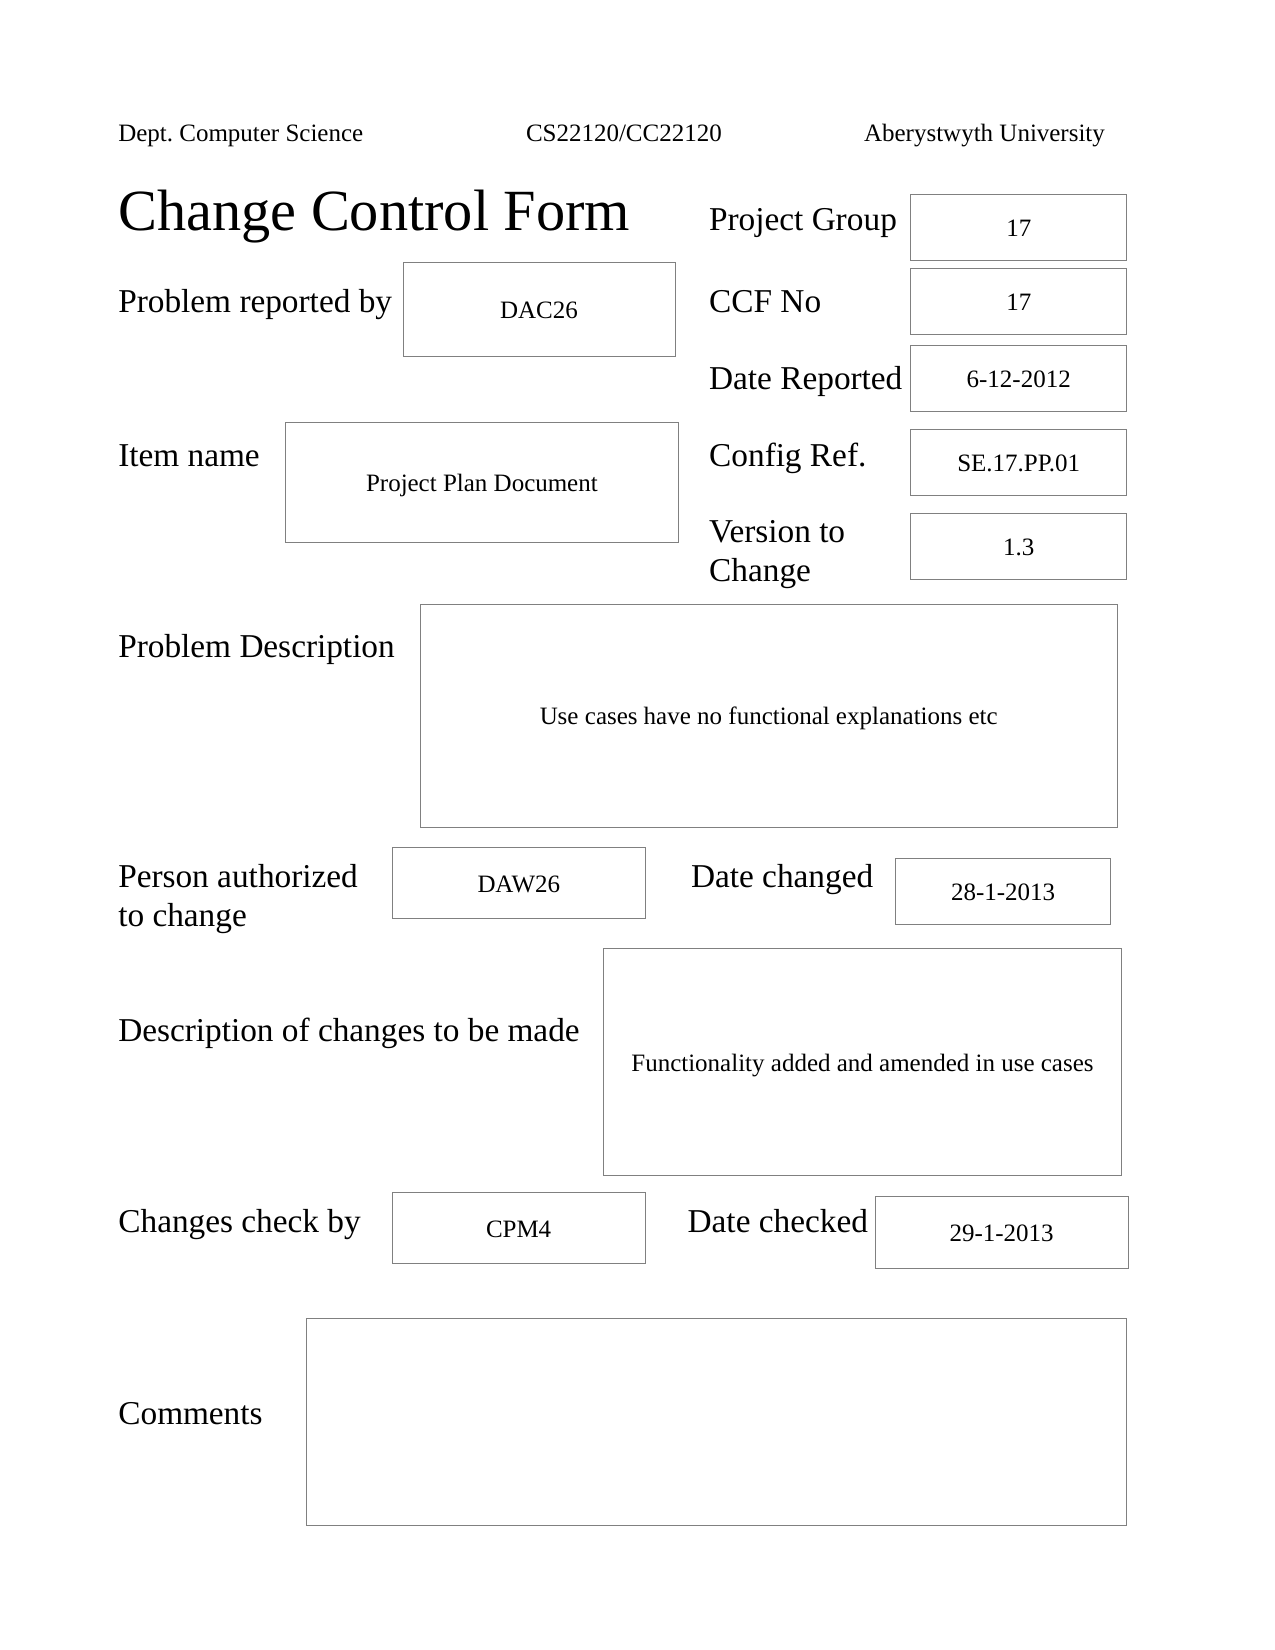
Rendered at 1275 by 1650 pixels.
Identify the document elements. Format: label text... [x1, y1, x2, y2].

text Problem Description [118, 627, 420, 665]
text Date Reported [118, 358, 910, 397]
text Item name [118, 435, 285, 473]
text Description of changes to be made [118, 1010, 603, 1048]
text Config Ref. [679, 435, 910, 473]
text [1127, 282, 1157, 320]
text CCF No [676, 282, 910, 320]
text to change [118, 895, 1157, 933]
text Change Control Form Project Group [118, 176, 1157, 243]
text Version to [118, 512, 1157, 550]
text Change [118, 550, 1157, 588]
text Person authorized Date changed [118, 857, 392, 895]
text Comments [118, 1393, 306, 1432]
text [1129, 1202, 1157, 1240]
text Changes check by [118, 1202, 392, 1240]
text [1122, 1010, 1157, 1048]
text [1118, 627, 1157, 665]
text Date checked [646, 1202, 875, 1240]
text [1127, 435, 1157, 473]
text [1127, 1393, 1157, 1432]
text Problem reported by [118, 282, 403, 320]
text [1127, 358, 1157, 397]
text Person authorized Date changed [646, 857, 1157, 895]
